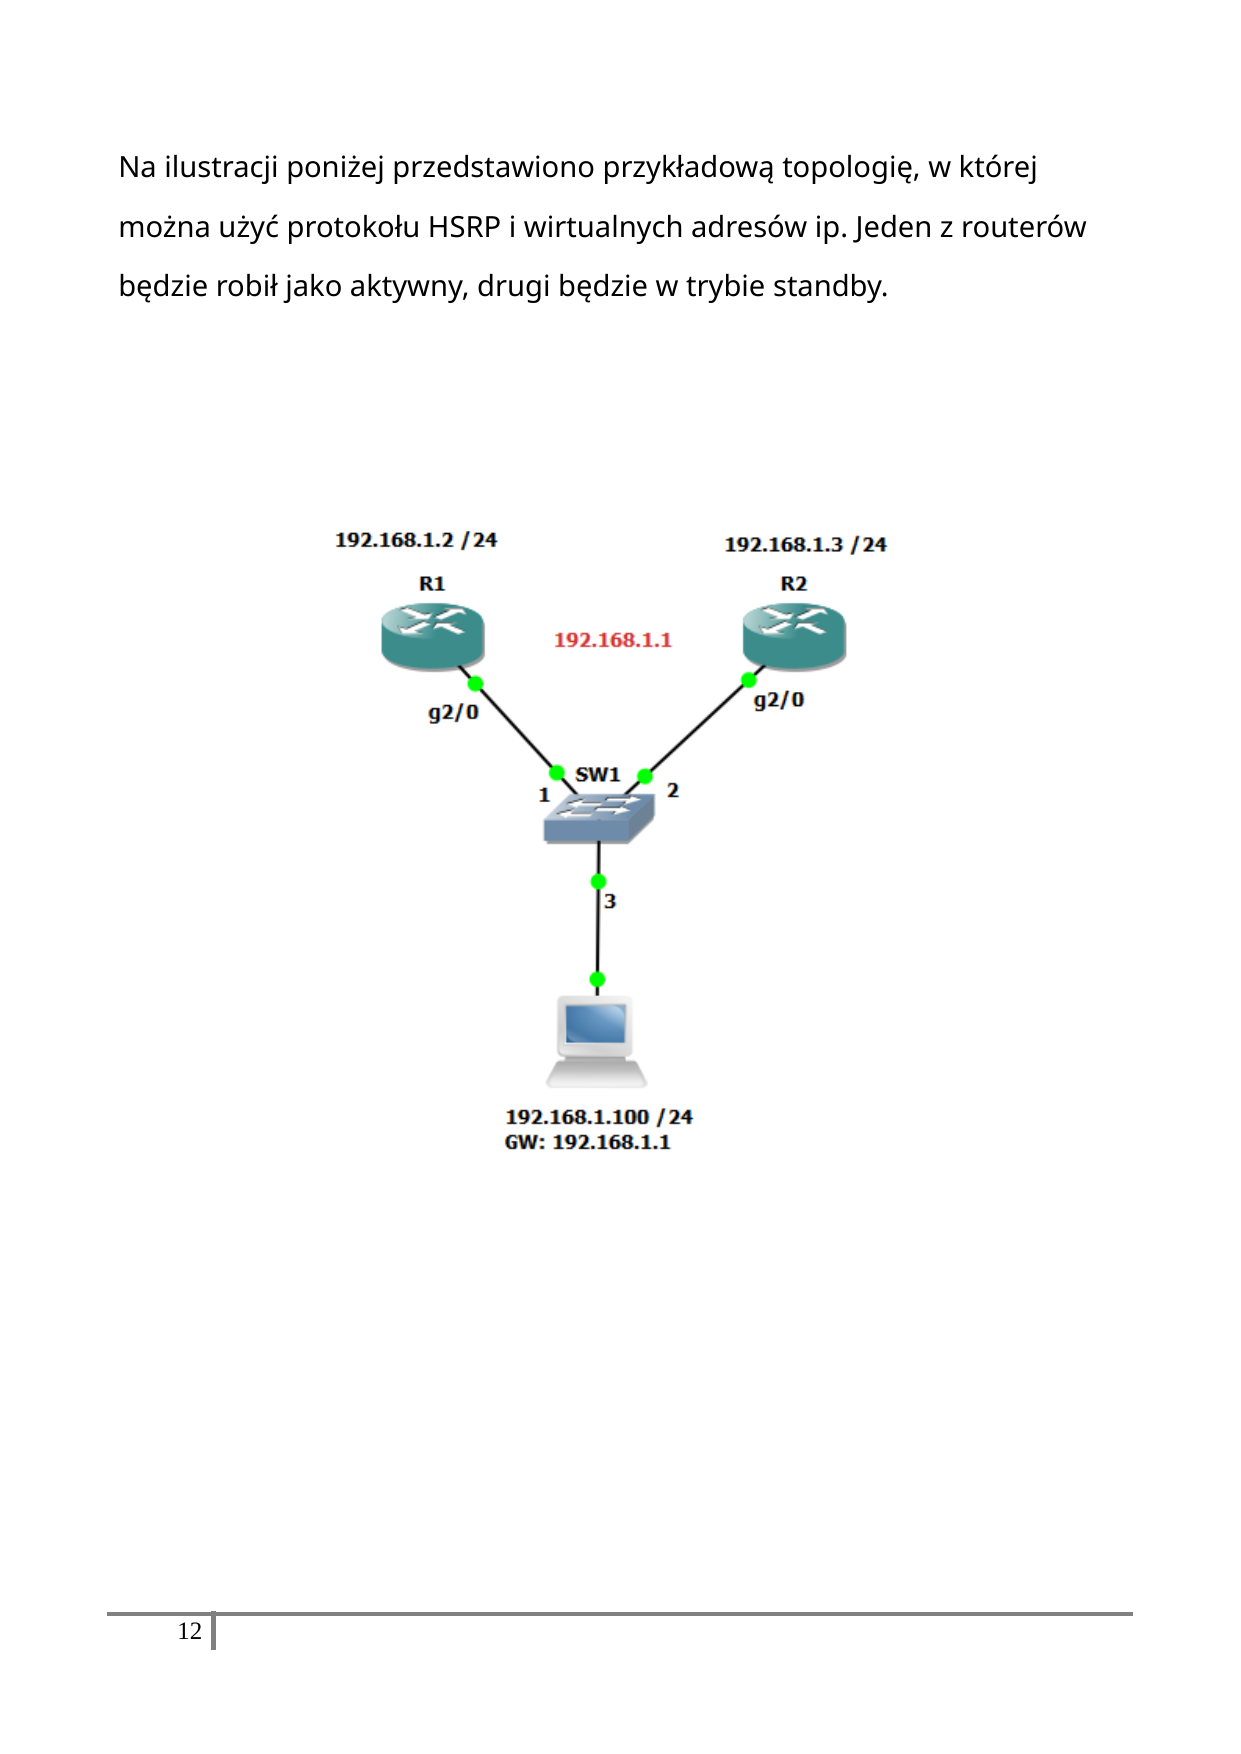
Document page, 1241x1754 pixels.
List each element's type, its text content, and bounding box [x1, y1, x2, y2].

text Na ilustracji poniżej przedstawiono przykładową topologię, w której można użyć protokołu HSRP i wirtualnych adresów ip. Jeden z routerów będzie robił jako aktywny, drugi będzie w trybie standby. [118, 146, 1122, 305]
